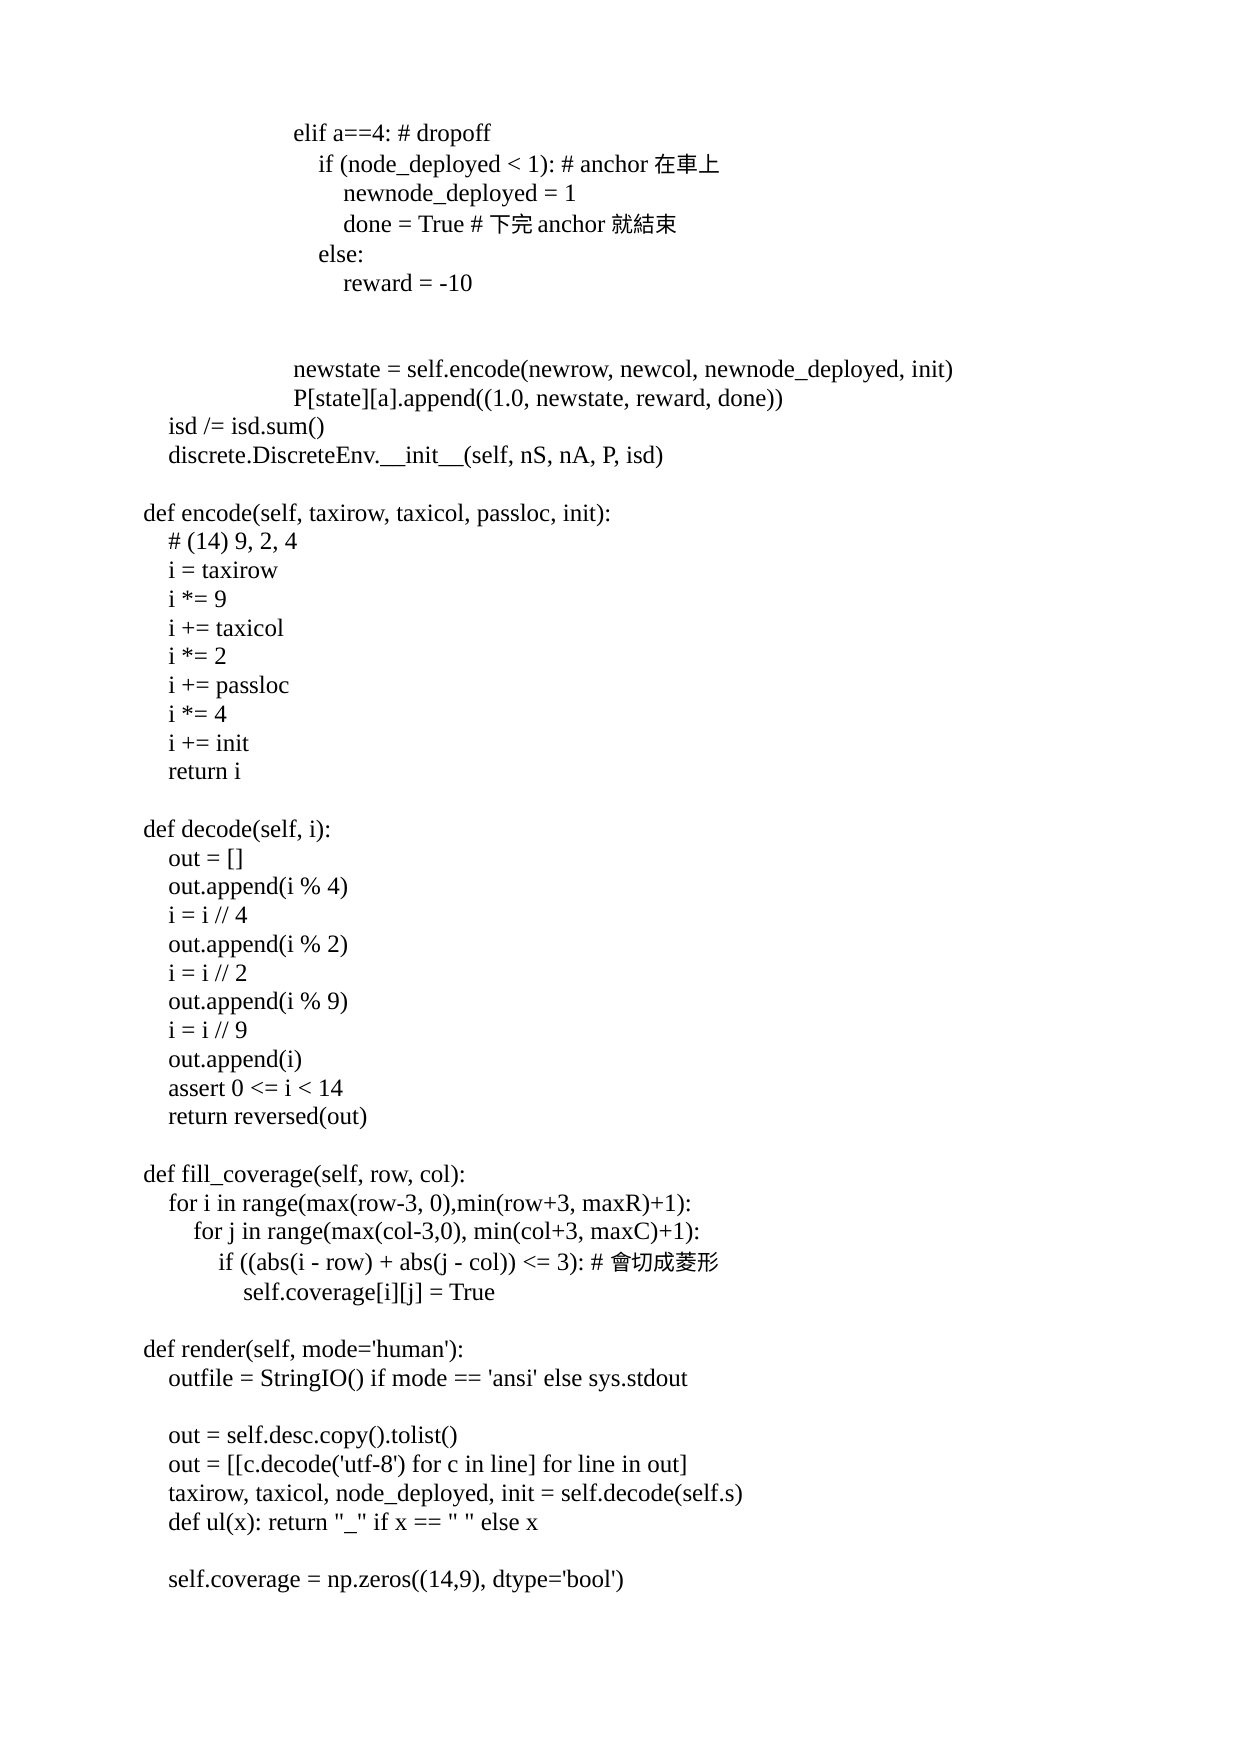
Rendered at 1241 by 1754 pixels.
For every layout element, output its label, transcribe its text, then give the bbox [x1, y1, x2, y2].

text if (node_deployed < 1): # anchor 在車上 [118, 147, 1122, 178]
text i += init [118, 728, 1122, 756]
text self.coverage[i][j] = True [118, 1277, 1122, 1306]
text def fill_coverage(self, row, col): [118, 1159, 1122, 1188]
text out = [[c.decode('utf-8') for c in line] for line in out] [118, 1449, 1122, 1478]
text def encode(self, taxirow, taxicol, passloc, init): [118, 498, 1122, 526]
text reward = -10 [118, 268, 1122, 296]
text def decode(self, i): [118, 814, 1122, 843]
text i = taxirow [118, 555, 1122, 584]
text out = self.desc.copy().tolist() [118, 1421, 1122, 1449]
text i = i // 2 [118, 958, 1122, 986]
text for i in range(max(row-3, 0),min(row+3, maxR)+1): [118, 1188, 1122, 1216]
text i *= 4 [118, 699, 1122, 728]
text i *= 2 [118, 641, 1122, 670]
text newstate = self.encode(newrow, newcol, newnode_deployed, init) [118, 354, 1122, 383]
text discrete.DiscreteEnv.__init__(self, nS, nA, P, isd) [118, 440, 1122, 469]
text elif a==4: # dropoff [118, 118, 1122, 147]
text newnode_deployed = 1 [118, 178, 1122, 207]
text out.append(i % 9) [118, 986, 1122, 1015]
text for j in range(max(col-3,0), min(col+3, maxC)+1): [118, 1216, 1122, 1245]
text P[state][a].append((1.0, newstate, reward, done)) [118, 383, 1122, 411]
text assert 0 <= i < 14 [118, 1073, 1122, 1101]
text # (14) 9, 2, 4 [118, 526, 1122, 555]
text out.append(i) [118, 1044, 1122, 1073]
text taxirow, taxicol, node_deployed, init = self.decode(self.s) [118, 1478, 1122, 1507]
text out = [] [118, 843, 1122, 871]
text def render(self, mode='human'): [118, 1334, 1122, 1363]
text else: [118, 239, 1122, 268]
text def ul(x): return "_" if x == " " else x [118, 1507, 1122, 1536]
text return i [118, 756, 1122, 785]
text out.append(i % 2) [118, 929, 1122, 958]
text i *= 9 [118, 584, 1122, 613]
text i += passloc [118, 670, 1122, 699]
text outfile = StringIO() if mode == 'ansi' else sys.stdout [118, 1363, 1122, 1392]
text out.append(i % 4) [118, 871, 1122, 900]
text self.coverage = np.zeros((14,9), dtype='bool') [118, 1564, 1122, 1593]
text i = i // 9 [118, 1015, 1122, 1044]
text done = True # 下完anchor 就結束 [118, 207, 1122, 239]
text i = i // 4 [118, 900, 1122, 929]
text i += taxicol [118, 613, 1122, 641]
text if ((abs(i - row) + abs(j - col)) <= 3): # 會切成菱形 [118, 1245, 1122, 1277]
text isd /= isd.sum() [118, 411, 1122, 440]
text return reversed(out) [118, 1101, 1122, 1130]
